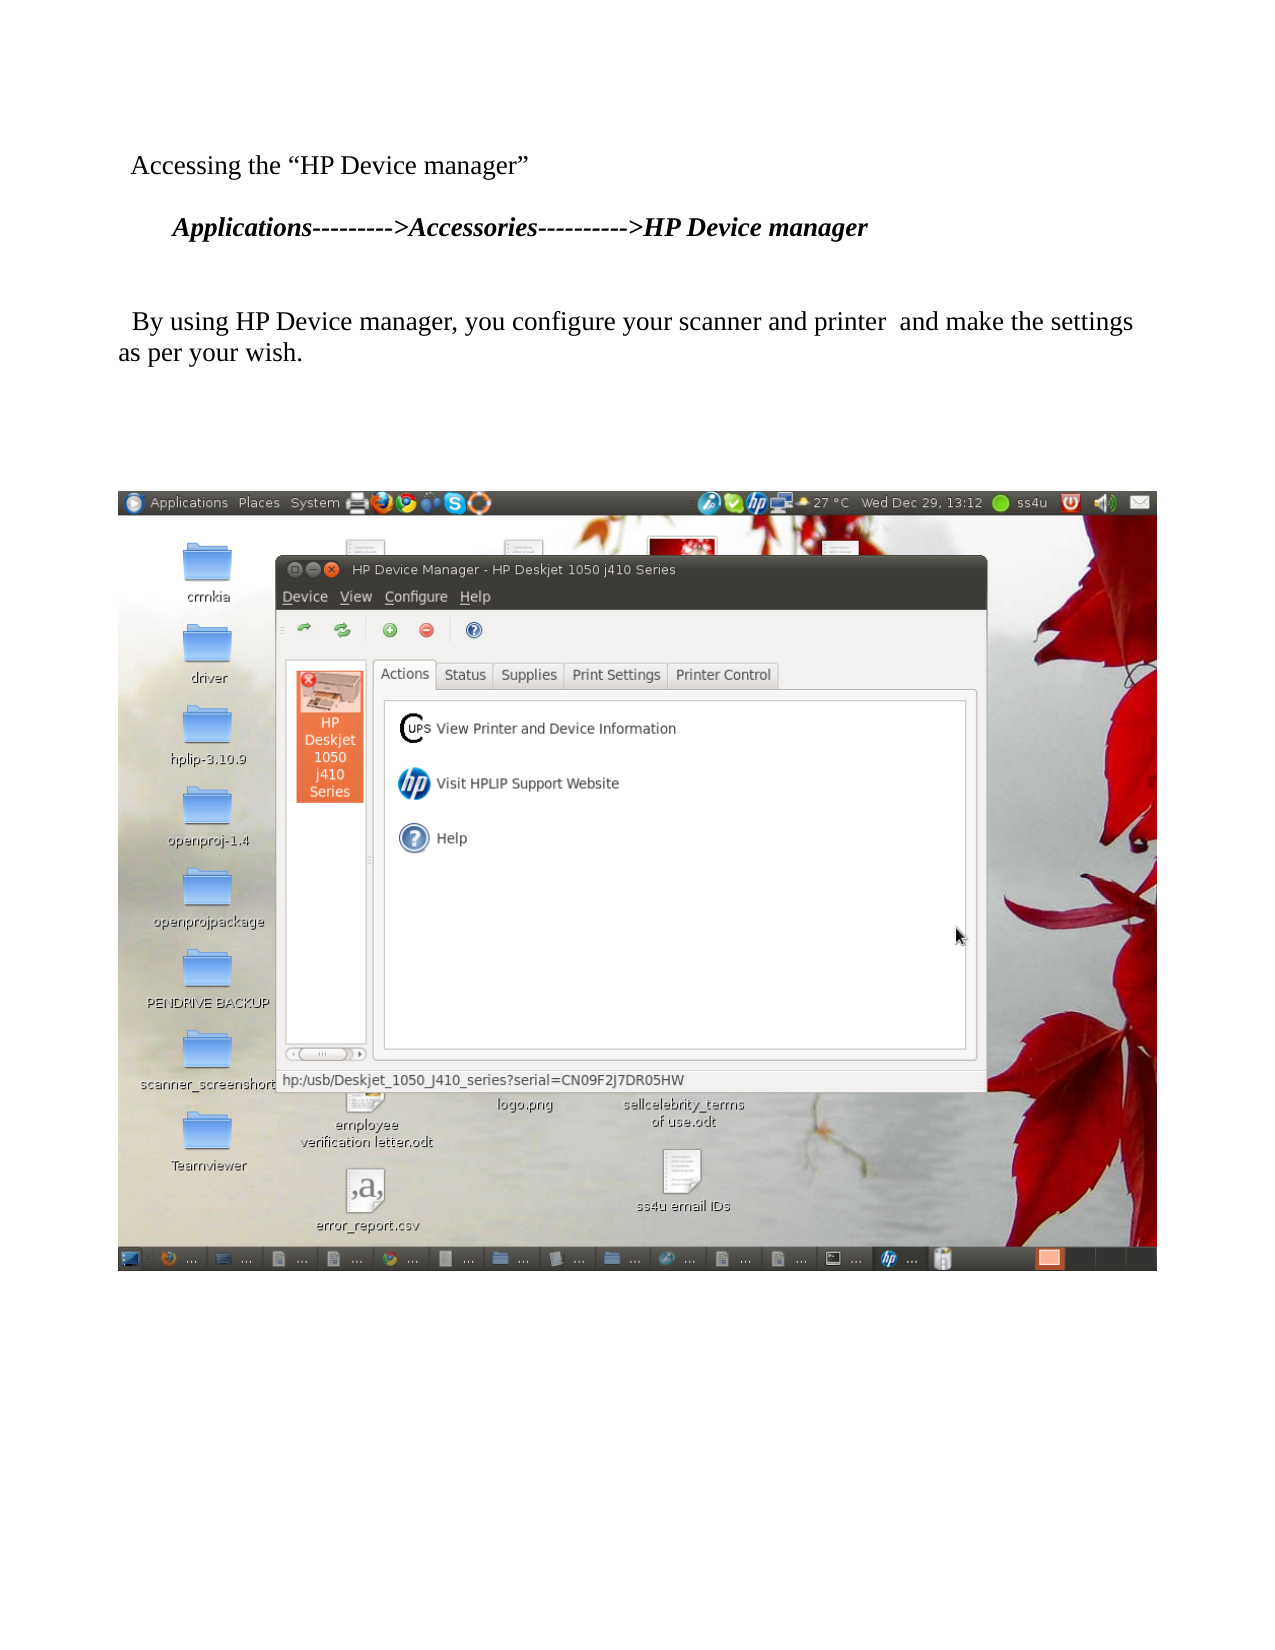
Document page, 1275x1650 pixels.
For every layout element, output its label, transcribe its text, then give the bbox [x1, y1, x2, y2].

text By using HP Device manager, you configure your scanner and printer and make the settings as per your wish. [118, 305, 1157, 367]
text Applications--------->Accessories---------->HP Device manager [118, 212, 1157, 243]
text Accessing the “HP Device manager” [118, 149, 1157, 180]
picture [118, 491, 1157, 1271]
